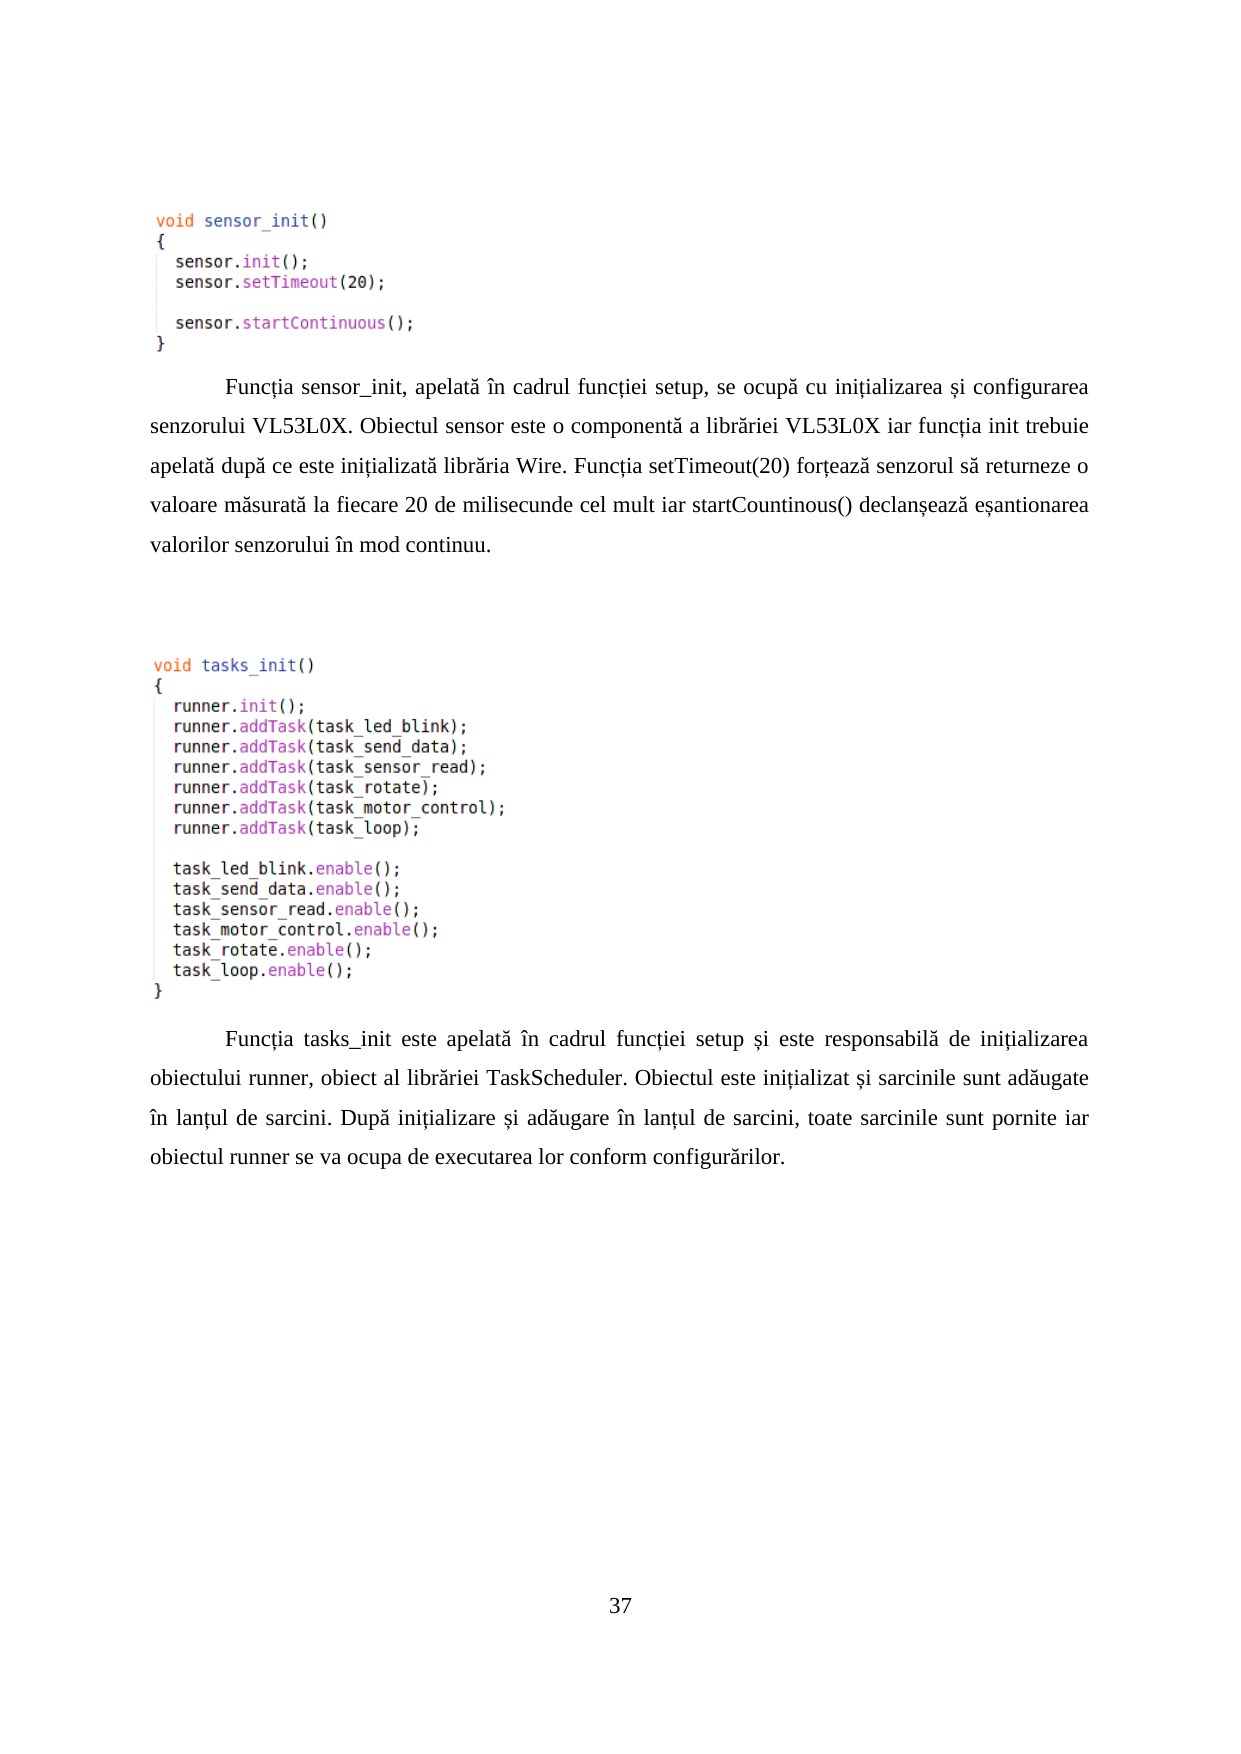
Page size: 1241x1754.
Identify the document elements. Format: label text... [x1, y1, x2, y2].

picture [150, 210, 1091, 360]
picture [150, 651, 1091, 1012]
text Funcția tasks_init este apelată în cadrul funcției setup și este responsabilă de inițializarea obiectului runner, obiect al librăriei TaskScheduler. Obiectul este inițializat și sarcinile sunt adăugate în lanțul de sarcini. După inițializare și adăugare în lanțul de sarcini, toate sarcinile sunt pornite iar obiectul runner se va ocupa de executarea lor conform configurărilor. [150, 1012, 1091, 1169]
text Funcția sensor_init, apelată în cadrul funcției setup, se ocupă cu inițializarea și configurarea senzorului VL53L0X. Obiectul sensor este o componentă a librăriei VL53L0X iar funcția init trebuie apelată după ce este inițializată librăria Wire. Funcția setTimeout(20) forțează senzorul să returneze o valoare măsurată la fiecare 20 de milisecunde cel mult iar startCountinous() declanșează eșantionarea valorilor senzorului în mod continuu. [150, 360, 1091, 557]
